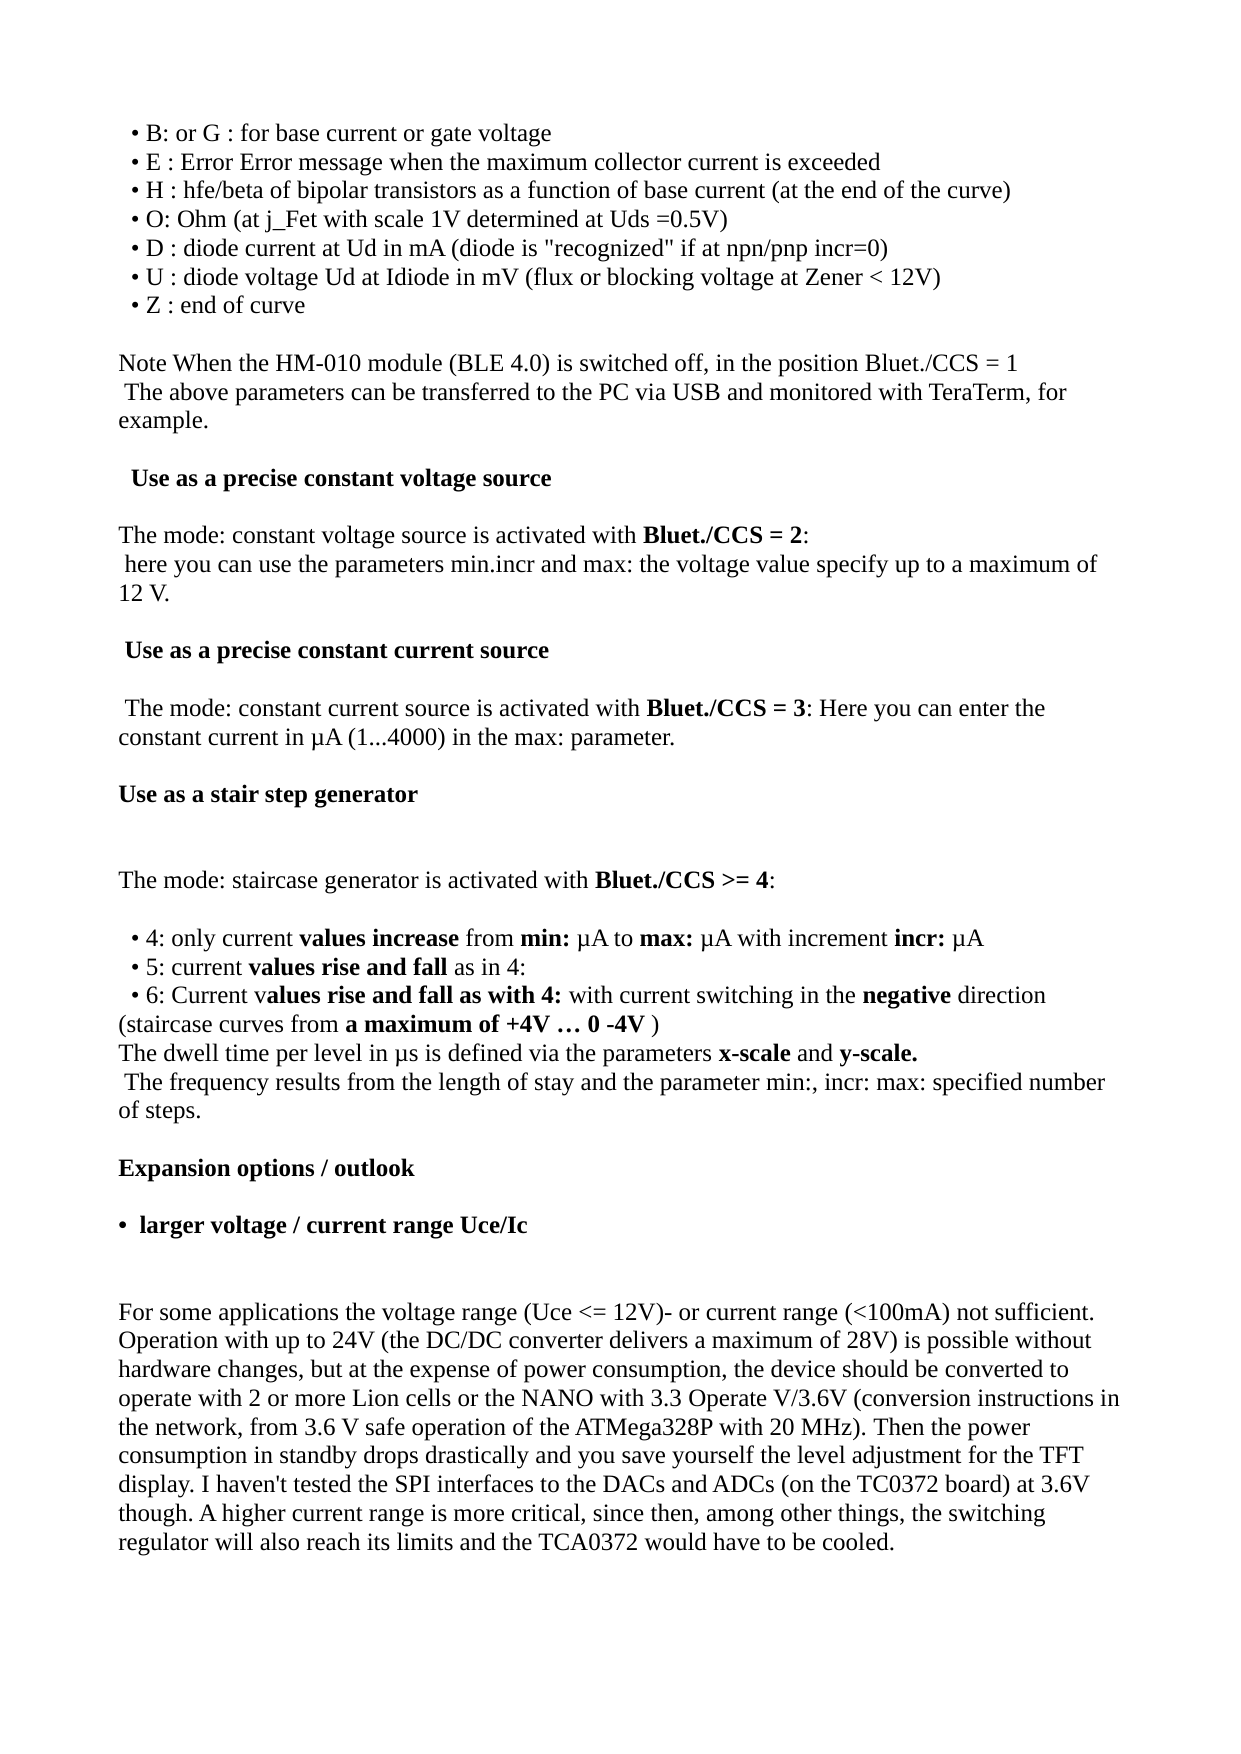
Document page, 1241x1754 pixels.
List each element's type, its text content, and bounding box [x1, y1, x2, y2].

text • H : hfe/beta of bipolar transistors as a function of base current (at the end of the curve) [118, 176, 1122, 204]
text The dwell time per level in µs is defined via the parameters x-scale and y-scale. [118, 1038, 1122, 1067]
text • E : Error Error message when the maximum collector current is exceeded [118, 147, 1122, 176]
text The mode: staircase generator is activated with Bluet./CCS >= 4: [118, 837, 1122, 894]
text The above parameters can be transferred to the PC via USB and monitored with TeraTerm, for example. [118, 377, 1122, 434]
text For some applications the voltage range (Uce <= 12V)- or current range (<100mA) not sufficient. Operation with up to 24V (the DC/DC converter delivers a maximum of 28V) is possible without hardware changes, but at the expense of power consumption, the device should be converted to operate with 2 or more Lion cells or the NANO with 3.3 Operate V/3.6V (conversion instructions in the network, from 3.6 V safe operation of the ATMega328P with 20 MHz). Then the power consumption in standby drops drastically and you save yourself the level adjustment for the TFT display. I haven't tested the SPI interfaces to the DACs and ADCs (on the TC0372 board) at 3.6V though. A higher current range is more critical, since then, among other things, the switching regulator will also reach its limits and the TCA0372 would have to be cooled. [118, 1297, 1122, 1556]
text • 6: Current values rise and fall as with 4: with current switching in the negative direction (staircase curves from a maximum of +4V … 0 -4V ) [118, 981, 1122, 1038]
text Use as a stair step generator [118, 779, 1122, 808]
text • O: Ohm (at j_Fet with scale 1V determined at Uds =0.5V) [118, 204, 1122, 233]
text The mode: constant voltage source is activated with Bluet./CCS = 2: [118, 521, 1122, 549]
text Use as a precise constant current source [118, 636, 1122, 664]
text • B: or G : for base current or gate voltage [118, 118, 1122, 147]
text • D : diode current at Ud in mA (diode is "recognized" if at npn/pnp incr=0) [118, 233, 1122, 262]
text here you can use the parameters min.incr and max: the voltage value specify up to a maximum of 12 V. [118, 549, 1122, 607]
text • 4: only current values increase from min: µA to max: µA with increment incr: µA [118, 923, 1122, 952]
text The frequency results from the length of stay and the parameter min:, incr: max: specified number of steps. [118, 1067, 1122, 1124]
text The mode: constant current source is activated with Bluet./CCS = 3: Here you can enter the constant current in µA (1...4000) in the max: parameter. [118, 693, 1122, 751]
text • U : diode voltage Ud at Idiode in mV (flux or blocking voltage at Zener < 12V) [118, 262, 1122, 291]
text Note When the HM-010 module (BLE 4.0) is switched off, in the position Bluet./CCS = 1 [118, 348, 1122, 377]
text Use as a precise constant voltage source [118, 463, 1122, 492]
text Expansion options / outlook [118, 1124, 1122, 1182]
text • larger voltage / current range Uce/Ic [118, 1211, 1122, 1239]
text • Z : end of curve [118, 291, 1122, 319]
text • 5: current values rise and fall as in 4: [118, 952, 1122, 981]
